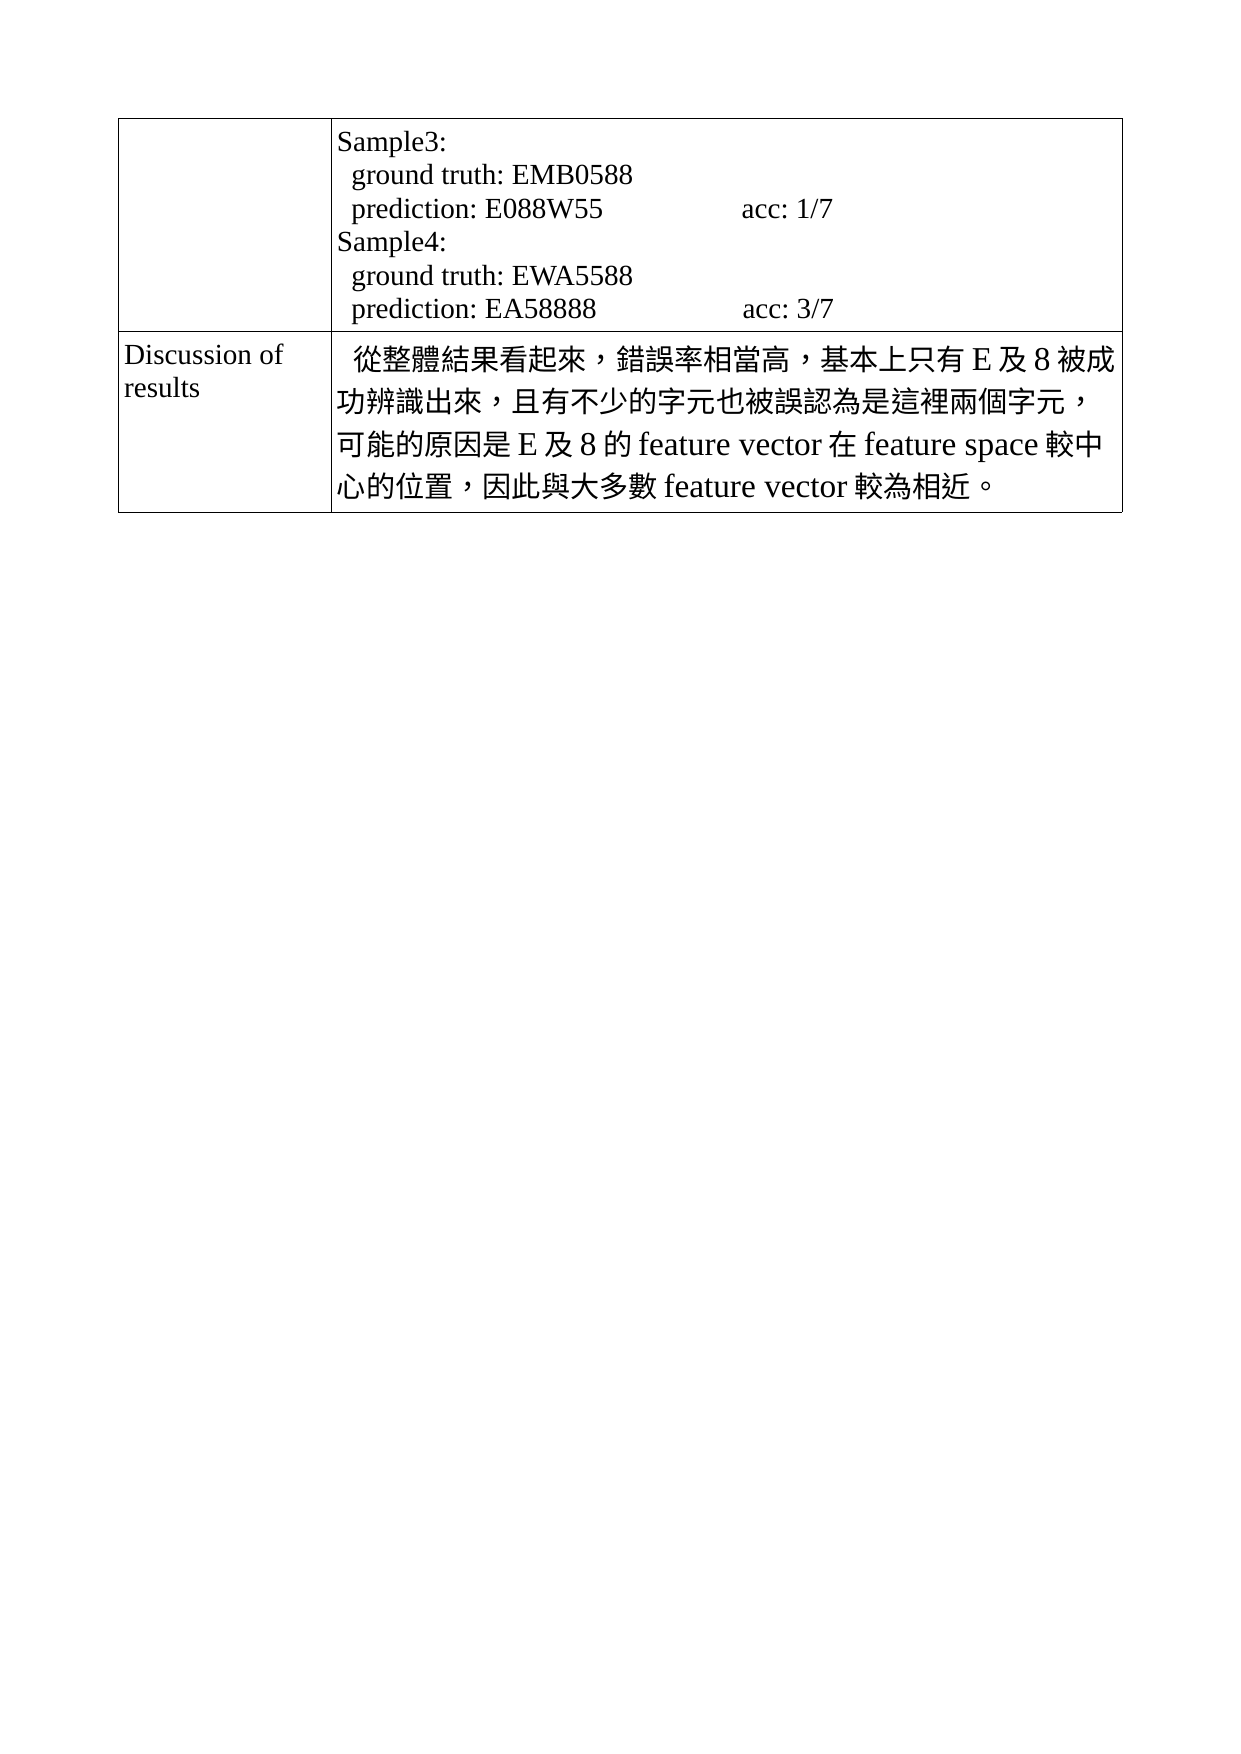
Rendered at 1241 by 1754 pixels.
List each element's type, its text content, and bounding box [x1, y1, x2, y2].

table_cell [119, 119, 331, 331]
table_cell Sample3: ground truth: EMB0588 prediction: E088W55 acc: 1/7 Sample4: ground truth: EWA5588 prediction: EA58888 acc: 3/7 [332, 119, 1122, 331]
table_cell 從整體結果看起來，錯誤率相當高，基本上只有E及8被成功辨識出來，且有不少的字元也被誤認為是這裡兩個字元，可能的原因是E及8的feature vector在feature space較中心的位置，因此與大多數feature vector較為相近。 [332, 332, 1122, 512]
table_cell Discussion of results [119, 332, 331, 512]
